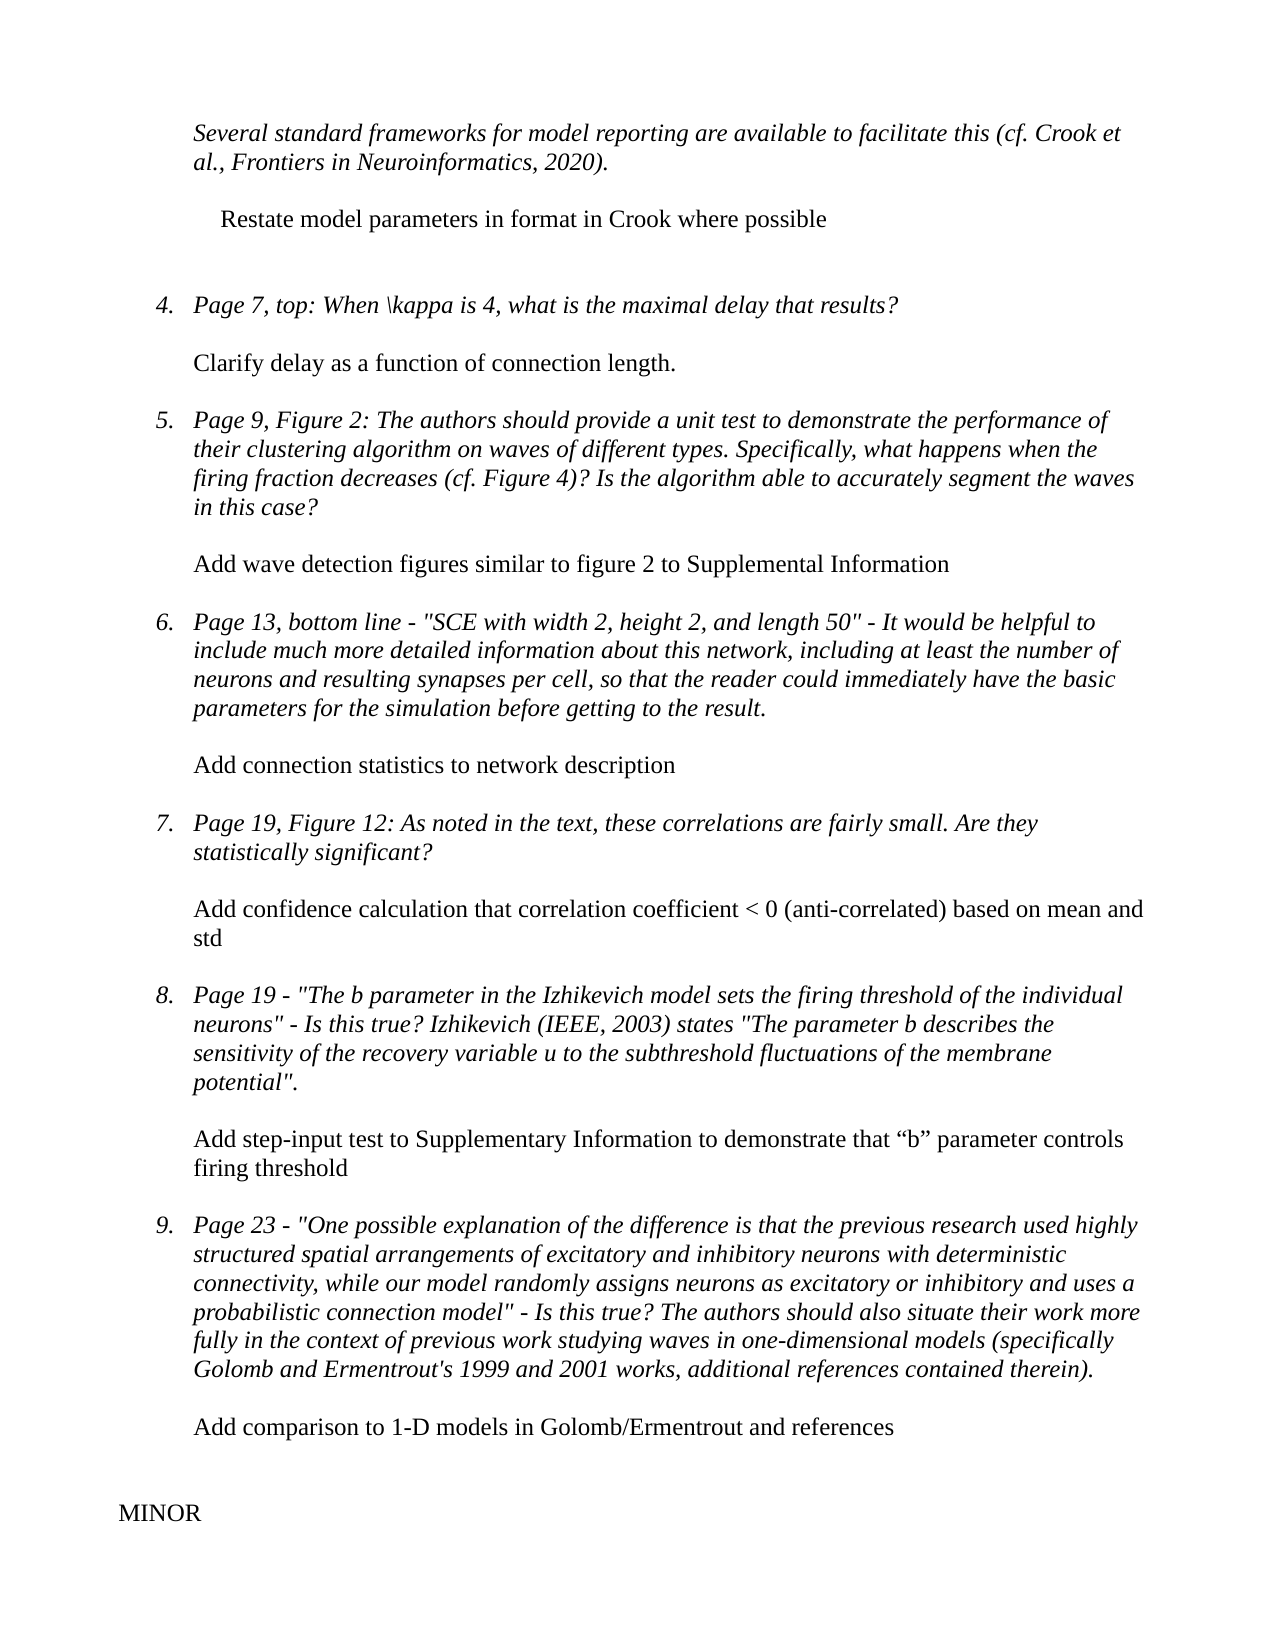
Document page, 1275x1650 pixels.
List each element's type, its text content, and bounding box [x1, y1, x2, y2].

list Page 23 - "One possible explanation of the difference is that the previous research used highly structured spatial arrangements of excitatory and inhibitory neurons with deterministic connectivity, while our model randomly assigns neurons as excitatory or inhibitory and uses a probabilistic connection model" - Is this true? The authors should also situate their work more fully in the context of previous work studying waves in one-dimensional models (specifically Golomb and Ermentrout's 1999 and 2001 works, additional references contained therein). [156, 1211, 1157, 1383]
list Page 13, bottom line - "SCE with width 2, height 2, and length 50" - It would be helpful to include much more detailed information about this network, including at least the number of neurons and resulting synapses per cell, so that the reader could immediately have the basic parameters for the simulation before getting to the result. [156, 607, 1157, 722]
text Restate model parameters in format in Crook where possible [193, 204, 1157, 233]
text MINOR [118, 1498, 1157, 1527]
list Several standard frameworks for model reporting are available to facilitate this (cf. Crook et al., Frontiers in Neuroinformatics, 2020). [156, 118, 1157, 176]
text Add wave detection figures similar to figure 2 to Supplemental Information [193, 549, 1157, 578]
list Page 19, Figure 12: As noted in the text, these correlations are fairly small. Are they statistically significant? [156, 808, 1157, 866]
text Add connection statistics to network description [193, 751, 1157, 779]
list Page 9, Figure 2: The authors should provide a unit test to demonstrate the performance of their clustering algorithm on waves of different types. Specifically, what happens when the firing fraction decreases (cf. Figure 4)? Is the algorithm able to accurately segment the waves in this case? [156, 406, 1157, 521]
text Add step-input test to Supplementary Information to demonstrate that “b” parameter controls firing threshold [193, 1124, 1157, 1182]
text Add comparison to 1-D models in Golomb/Ermentrout and references [193, 1412, 1157, 1441]
text Add confidence calculation that correlation coefficient < 0 (anti-correlated) based on mean and std [193, 894, 1157, 952]
text Clarify delay as a function of connection length. [193, 348, 1157, 377]
list Page 7, top: When \kappa is 4, what is the maximal delay that results? [156, 291, 1157, 319]
list Page 19 - "The b parameter in the Izhikevich model sets the firing threshold of the individual neurons" - Is this true? Izhikevich (IEEE, 2003) states "The parameter b describes the sensitivity of the recovery variable u to the subthreshold fluctuations of the membrane potential". [156, 981, 1157, 1096]
